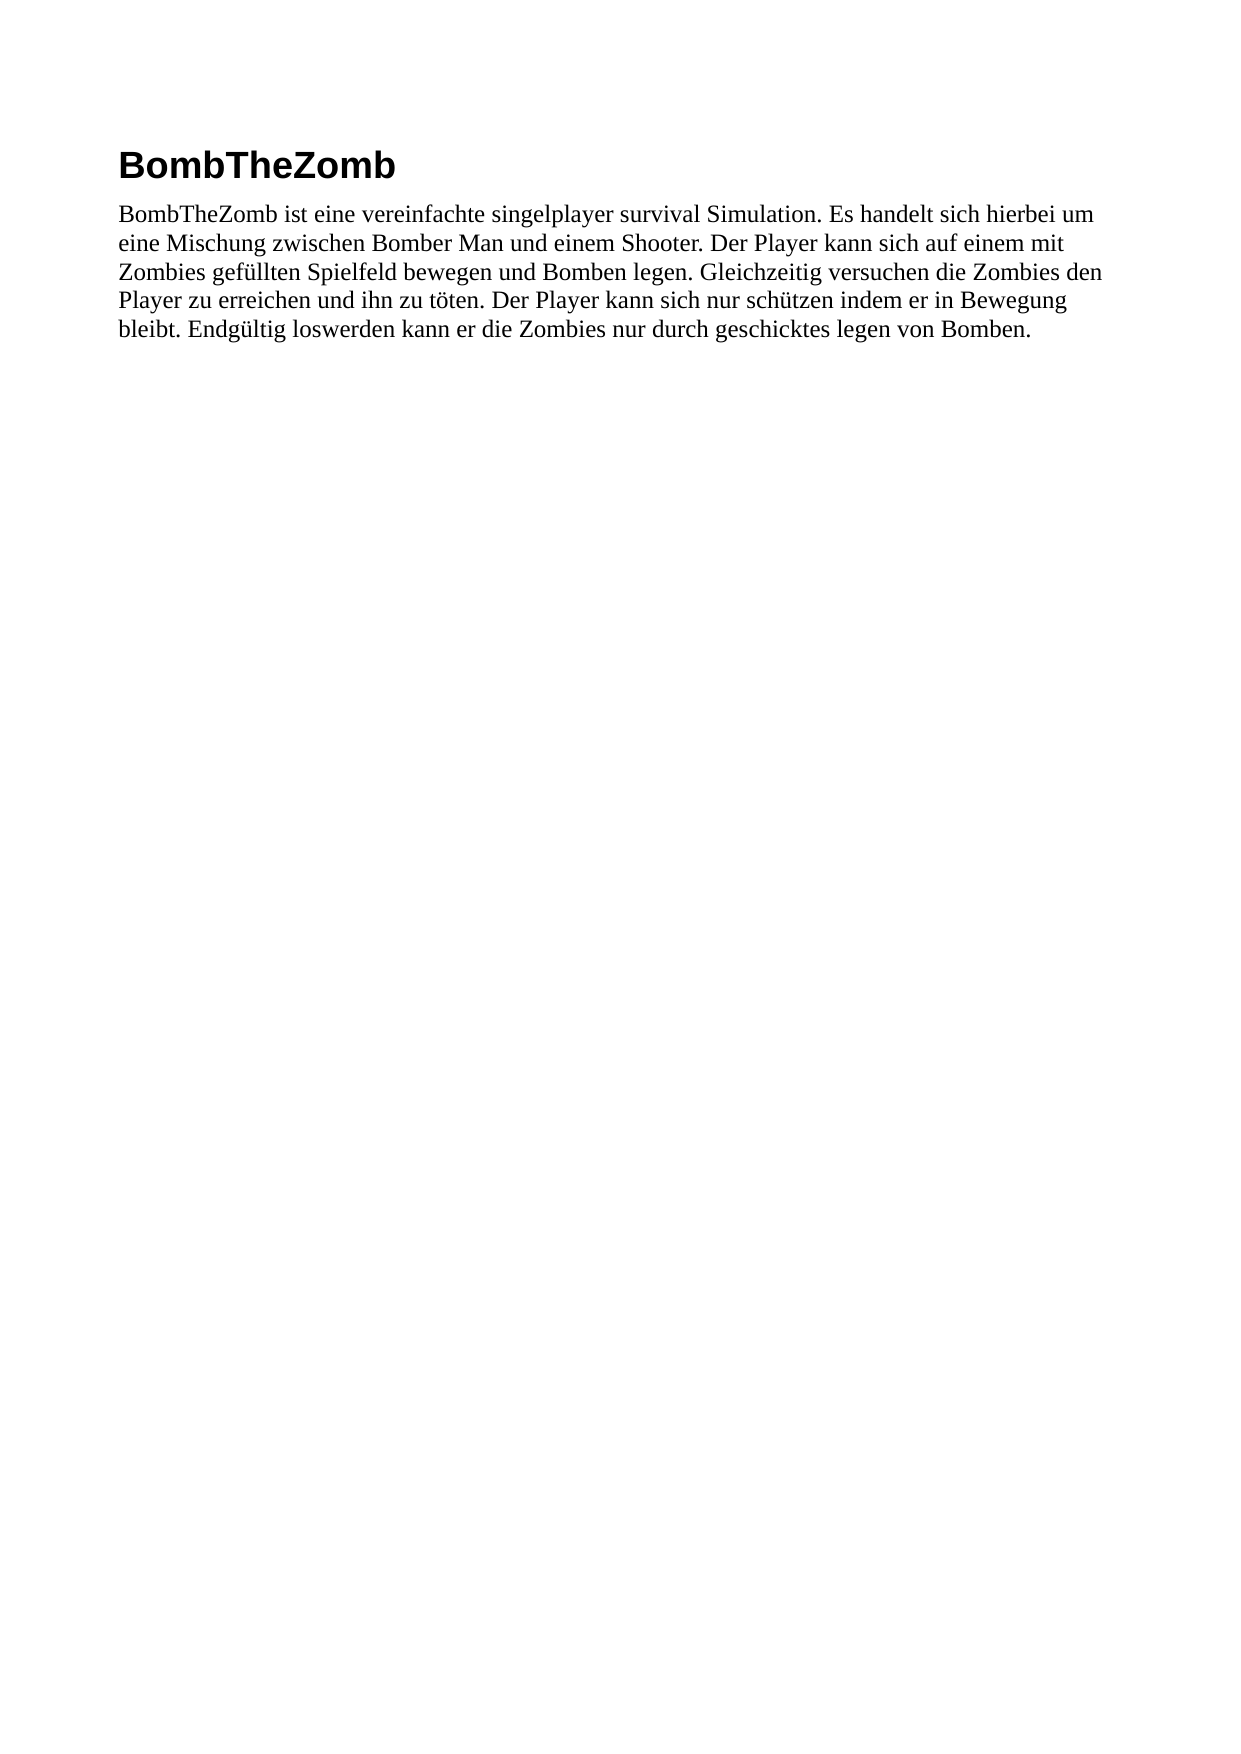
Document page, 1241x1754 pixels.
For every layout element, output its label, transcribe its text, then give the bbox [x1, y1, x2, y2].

text BombTheZomb ist eine vereinfachte singelplayer survival Simulation. Es handelt sich hierbei um eine Mischung zwischen Bomber Man und einem Shooter. Der Player kann sich auf einem mit Zombies gefüllten Spielfeld bewegen und Bomben legen. Gleichzeitig versuchen die Zombies den Player zu erreichen und ihn zu töten. Der Player kann sich nur schützen indem er in Bewegung bleibt. Endgültig loswerden kann er die Zombies nur durch geschicktes legen von Bomben. [118, 199, 1122, 343]
subtitle BombTheZomb [118, 143, 1122, 187]
